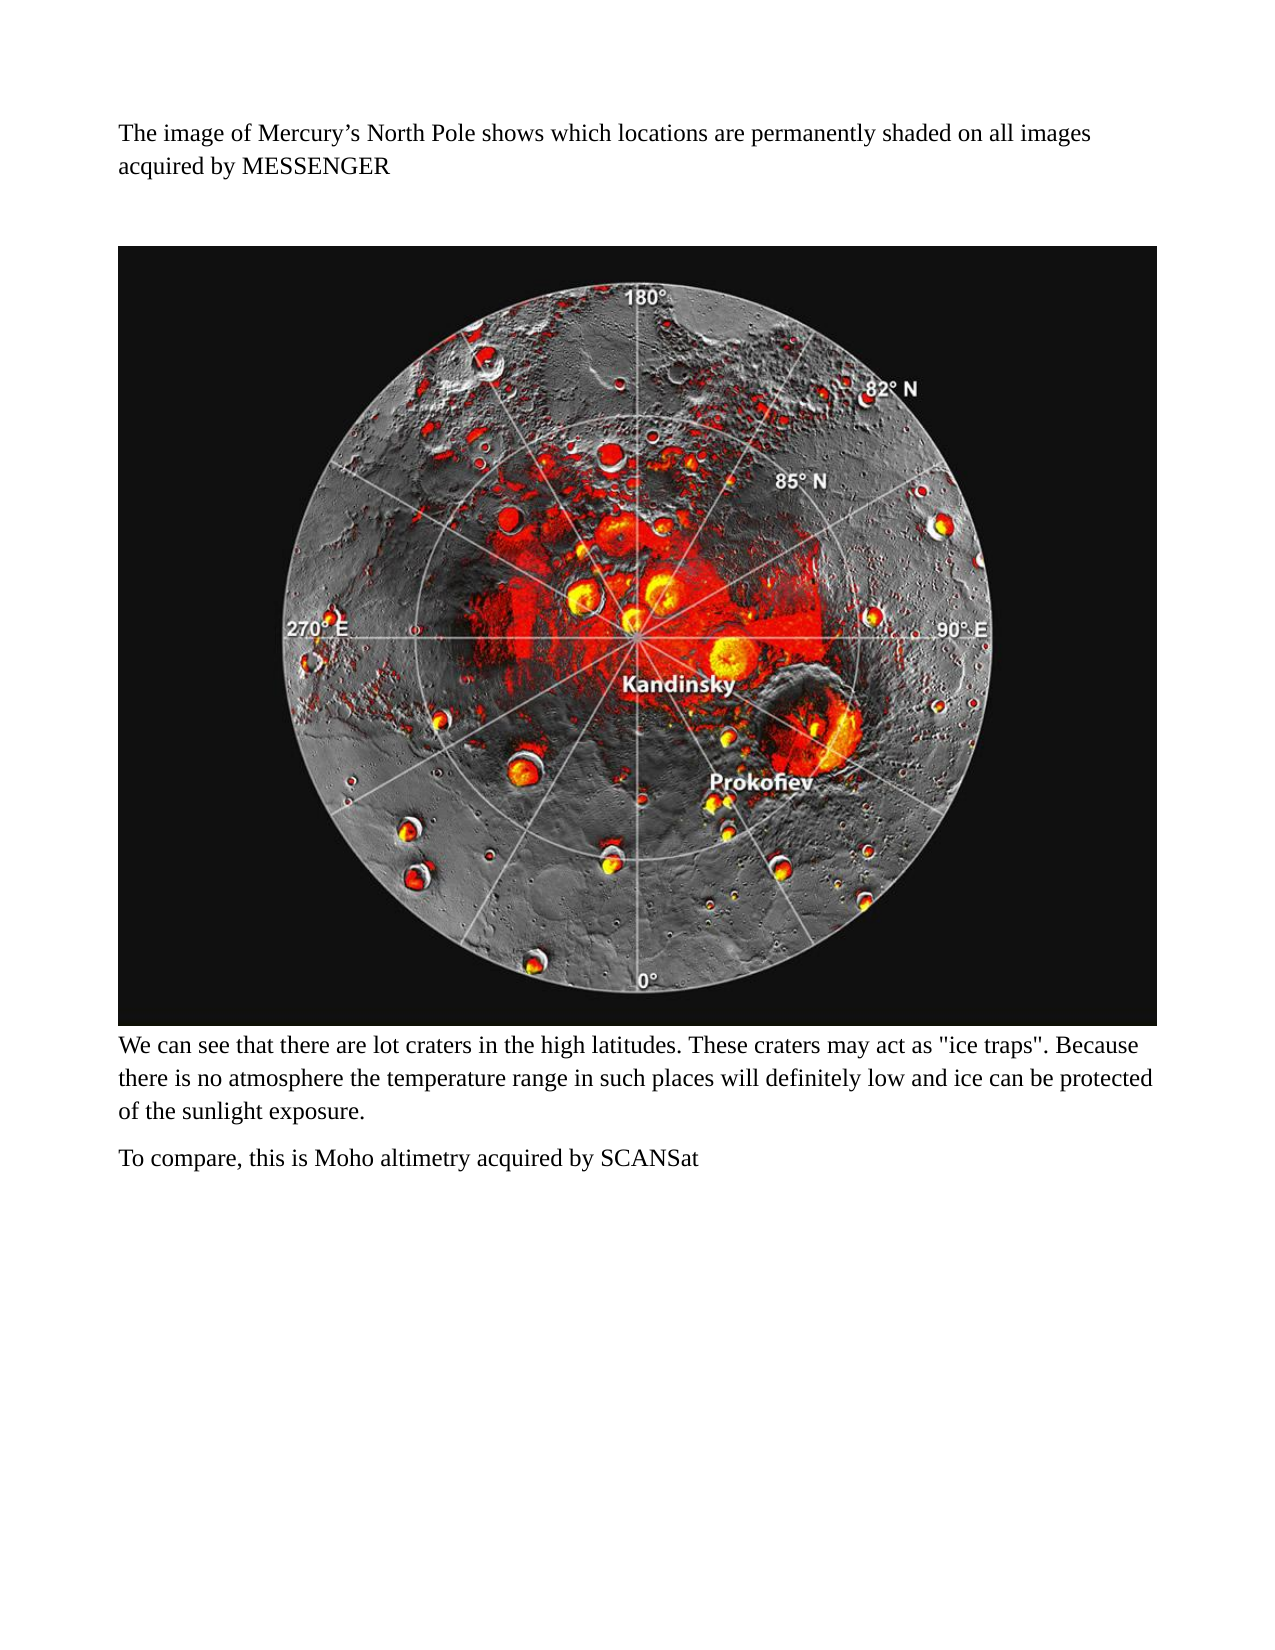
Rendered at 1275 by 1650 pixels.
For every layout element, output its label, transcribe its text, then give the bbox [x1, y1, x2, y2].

text The image of Mercury’s North Pole shows which locations are permanently shaded on all images acquired by MESSENGER [118, 118, 1157, 180]
text We can see that there are lot craters in the high latitudes. These craters may act as "ice traps". Because there is no atmosphere the temperature range in such places will definitely low and ice can be protected of the sunlight exposure. [118, 1026, 1157, 1124]
text To compare, this is Moho altimetry acquired by SCANSat [118, 1143, 1157, 1172]
picture [118, 246, 1157, 1026]
